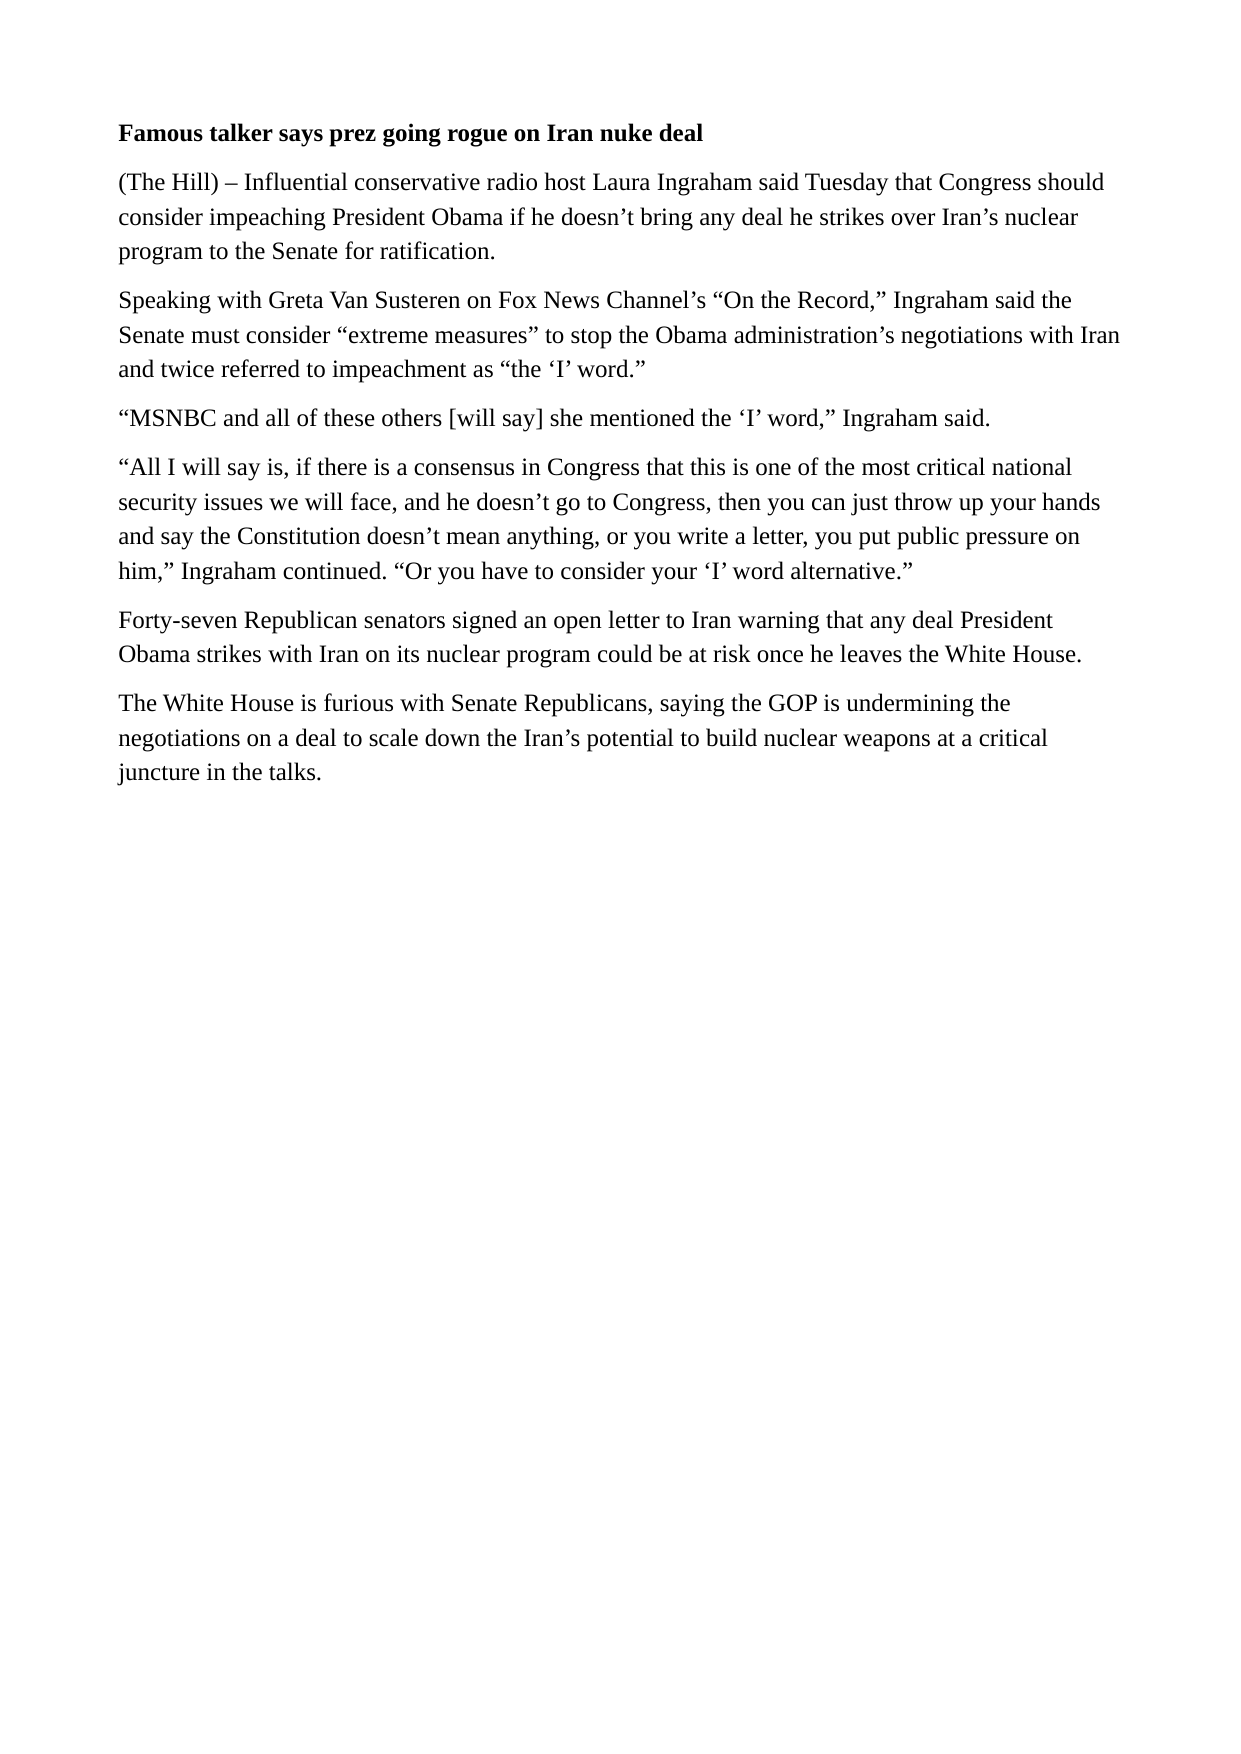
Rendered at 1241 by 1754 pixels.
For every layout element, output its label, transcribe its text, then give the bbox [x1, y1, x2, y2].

text Forty-seven Republican senators signed an open letter to Iran warning that any deal President Obama strikes with Iran on its nuclear program could be at risk once he leaves the White House. [118, 605, 1122, 668]
text The White House is furious with Senate Republicans, saying the GOP is undermining the negotiations on a deal to scale down the Iran’s potential to build nuclear weapons at a critical juncture in the talks. [118, 688, 1122, 786]
text Famous talker says prez going rogue on Iran nuke deal [118, 118, 1122, 147]
text “All I will say is, if there is a consensus in Congress that this is one of the most critical national security issues we will face, and he doesn’t go to Congress, then you can just throw up your hands and say the Constitution doesn’t mean anything, or you write a letter, you put public pressure on him,” Ingraham continued. “Or you have to consider your ‘I’ word alternative.” [118, 452, 1122, 584]
text “MSNBC and all of these others [will say] she mentioned the ‘I’ word,” Ingraham said. [118, 403, 1122, 432]
text Speaking with Greta Van Susteren on Fox News Channel’s “On the Record,” Ingraham said the Senate must consider “extreme measures” to stop the Obama administration’s negotiations with Iran and twice referred to impeachment as “the ‘I’ word.” [118, 285, 1122, 383]
text (The Hill) – Influential conservative radio host Laura Ingraham said Tuesday that Congress should consider impeaching President Obama if he doesn’t bring any deal he strikes over Iran’s nuclear program to the Senate for ratification. [118, 167, 1122, 265]
